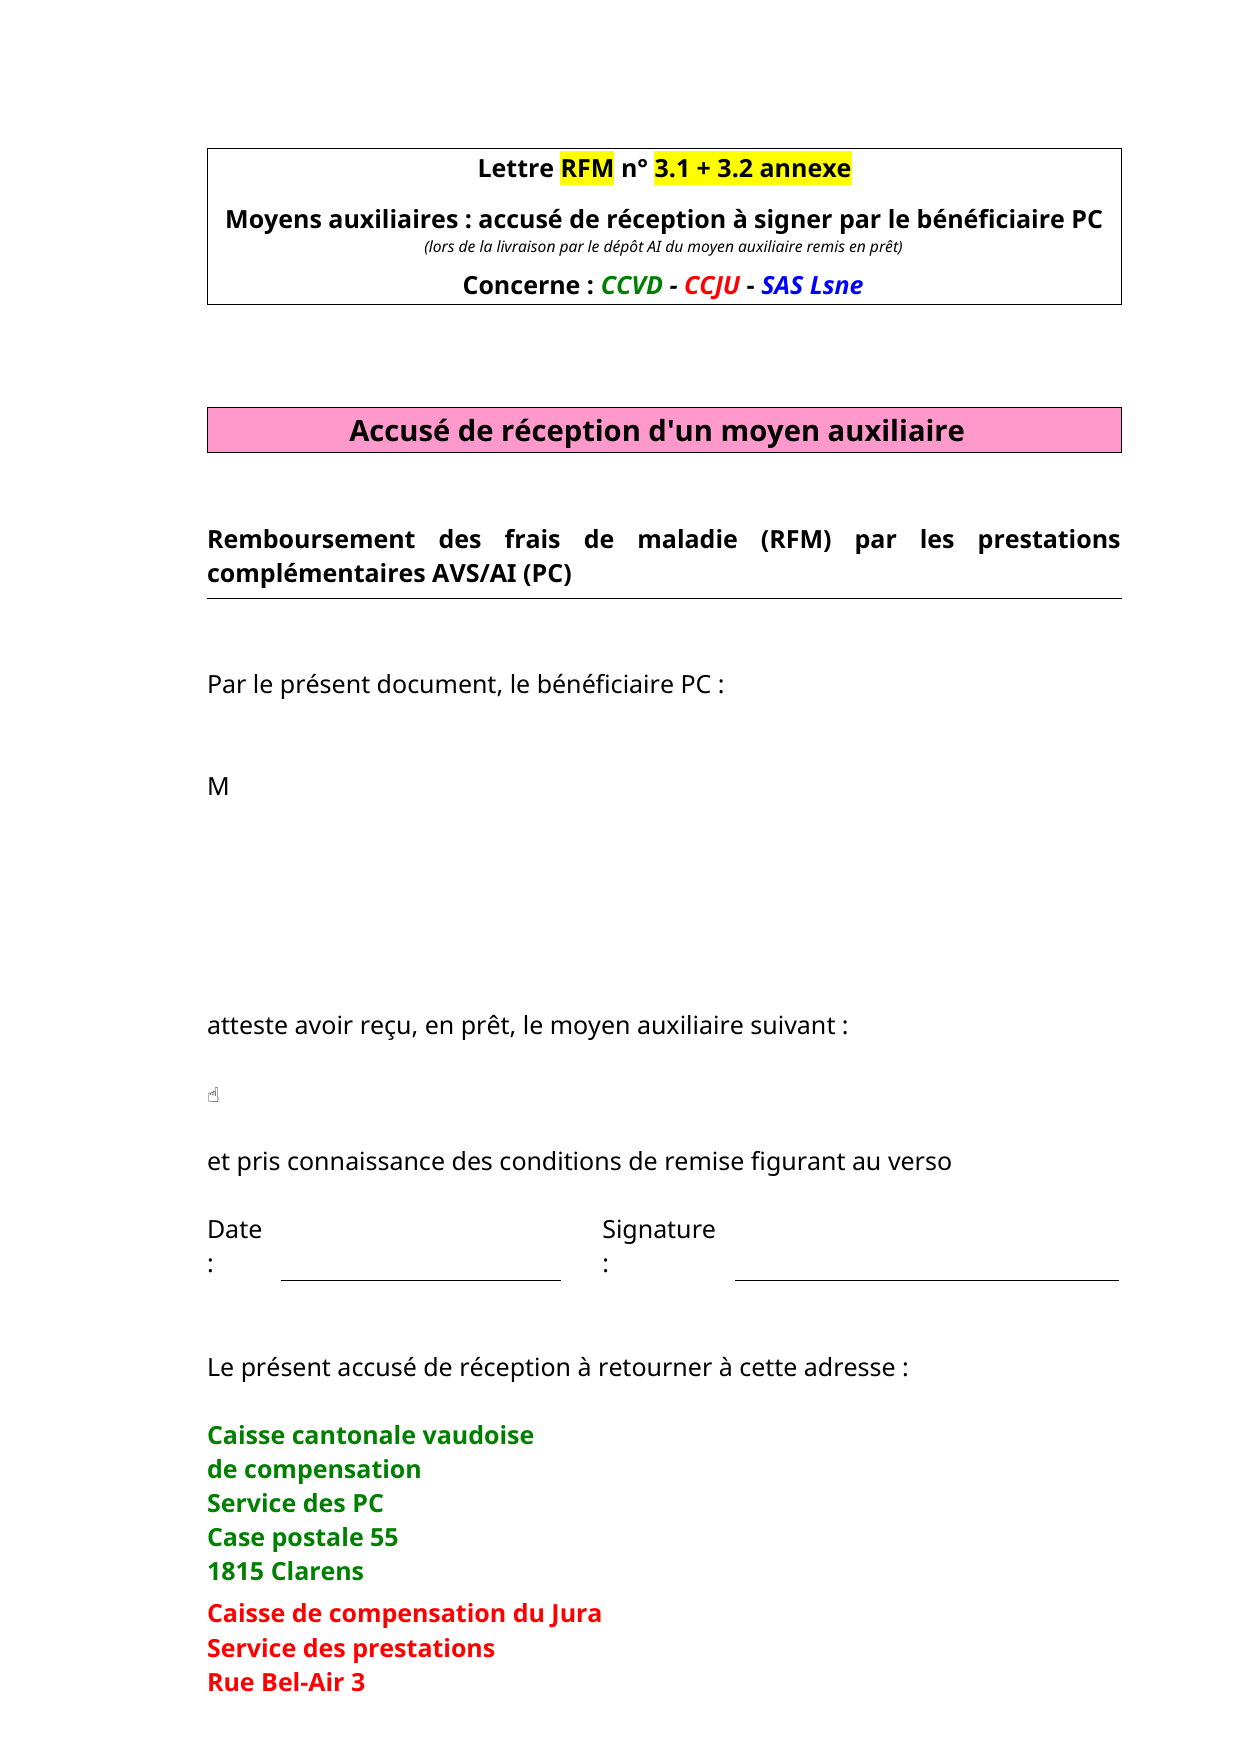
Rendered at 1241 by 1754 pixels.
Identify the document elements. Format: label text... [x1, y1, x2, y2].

text (lors de la livraison par le dépôt AI du moyen auxiliaire remis en prêt) [208, 233, 1121, 257]
text et pris connaissance des conditions de remise figurant au verso [207, 1144, 1122, 1178]
text Remboursement des frais de maladie (RFM) par les prestations complémentaires AVS/AI (PC) [207, 521, 1122, 598]
text 1815 Clarens [207, 1553, 1122, 1588]
text de compensation [207, 1451, 1122, 1485]
text Concerne : CCVD - CCJU - SAS Lsne [208, 265, 1121, 304]
text M [207, 769, 1122, 803]
text Service des PC [207, 1485, 1122, 1519]
text Accusé de réception d'un moyen auxiliaire [208, 408, 1121, 452]
text Par le présent document, le bénéficiaire PC : [207, 667, 1122, 701]
text Moyens auxiliaires : accusé de réception à signer par le bénéficiaire PC [208, 199, 1121, 233]
text Lettre RFM n° 3.1 + 3.2 annexe [208, 149, 1121, 185]
text Rue Bel-Air 3 [207, 1664, 1122, 1698]
text Caisse de compensation du Jura [207, 1596, 1122, 1630]
text Le présent accusé de réception à retourner à cette adresse : [207, 1349, 1122, 1383]
table_header [561, 1212, 591, 1280]
text Service des prestations [207, 1630, 1122, 1664]
table_header Date : [196, 1212, 281, 1280]
table_header [281, 1212, 561, 1280]
text Case postale 55 [207, 1519, 1122, 1553]
text Caisse cantonale vaudoise [207, 1417, 1122, 1451]
text atteste avoir reçu, en prêt, le moyen auxiliaire suivant : [207, 1007, 1122, 1042]
table_header [735, 1212, 1118, 1280]
table_header Signature : [591, 1212, 734, 1280]
